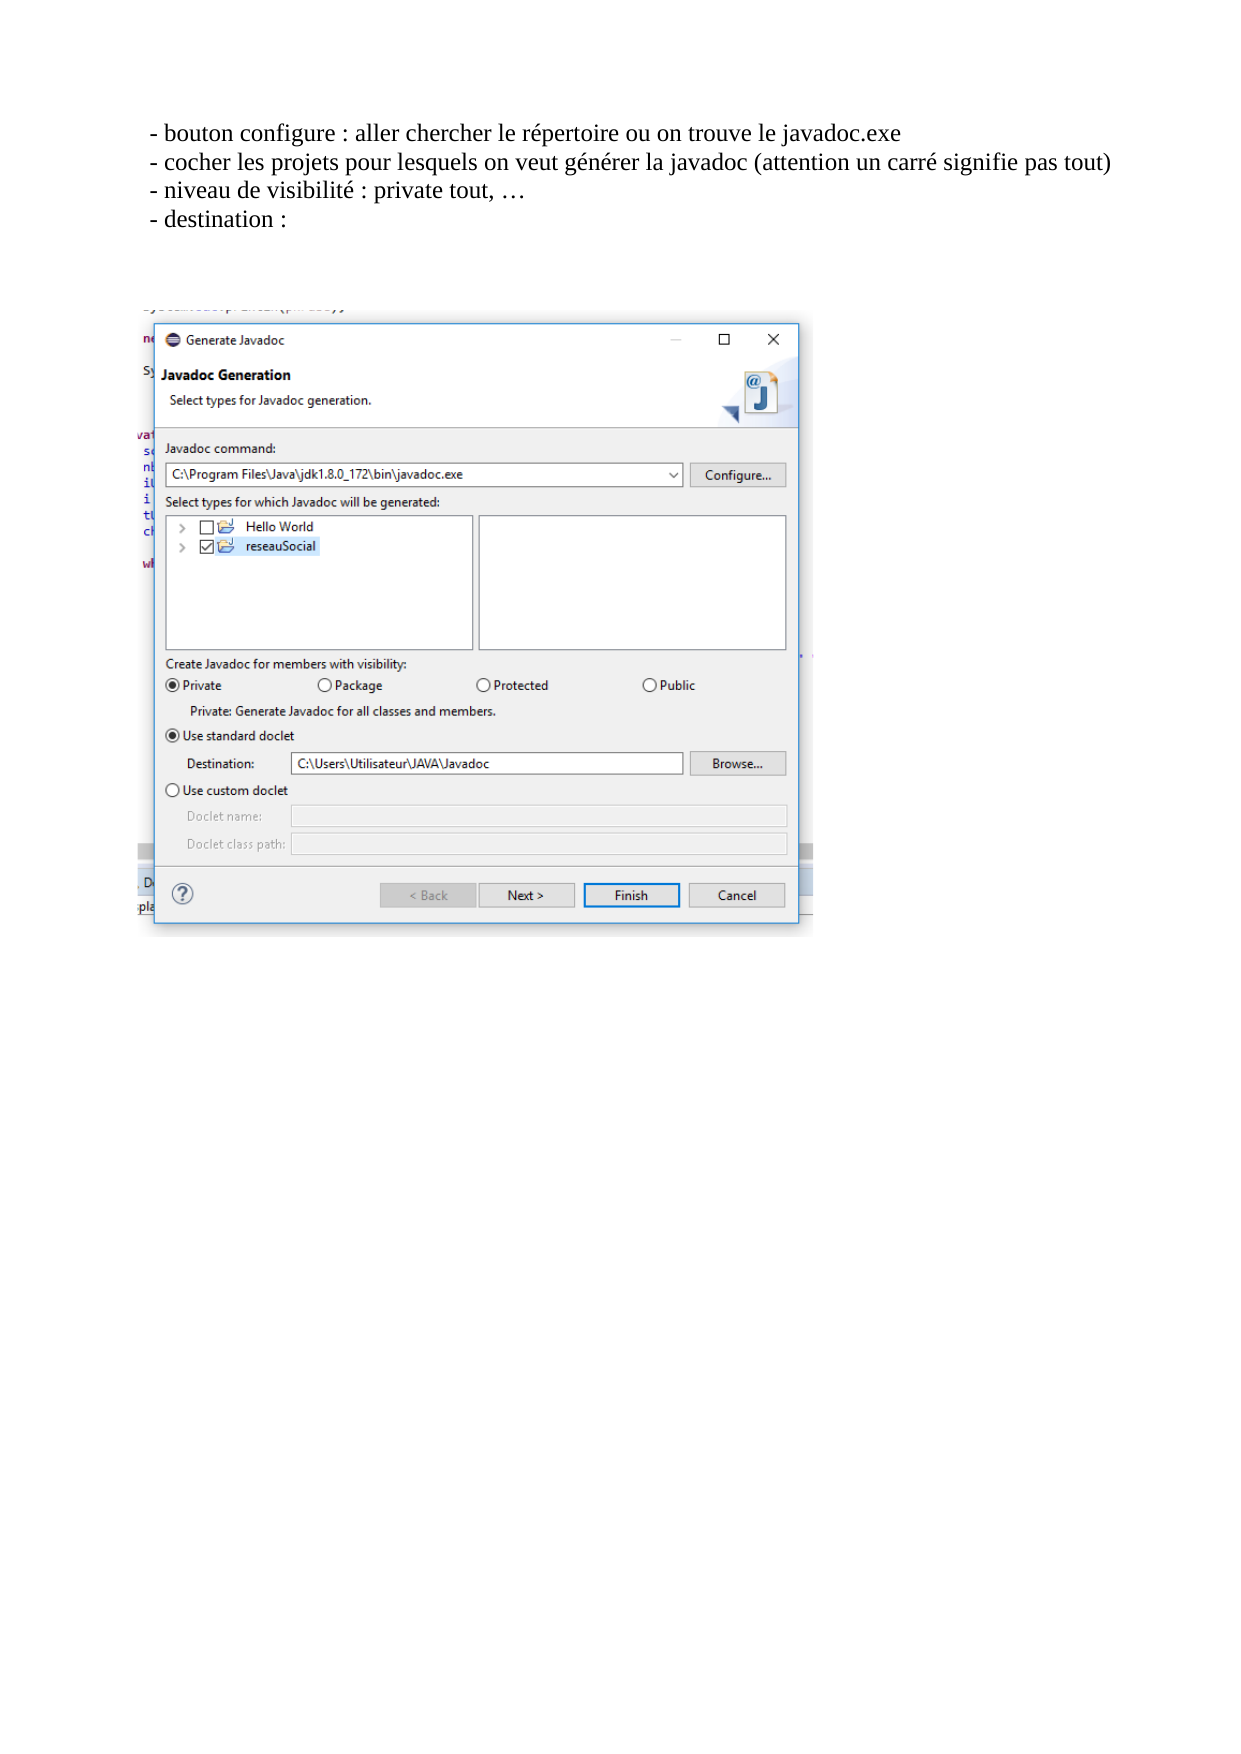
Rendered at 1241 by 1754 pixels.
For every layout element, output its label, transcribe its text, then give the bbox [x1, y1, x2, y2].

text - niveau de visibilité : private tout, … [118, 176, 1122, 204]
text - destination : [118, 204, 1122, 233]
text - bouton configure : aller chercher le répertoire ou on trouve le javadoc.exe [118, 118, 1122, 147]
text - cocher les projets pour lesquels on veut générer la javadoc (attention un carré signifie pas tout) [118, 147, 1122, 176]
picture [170, 310, 299, 937]
